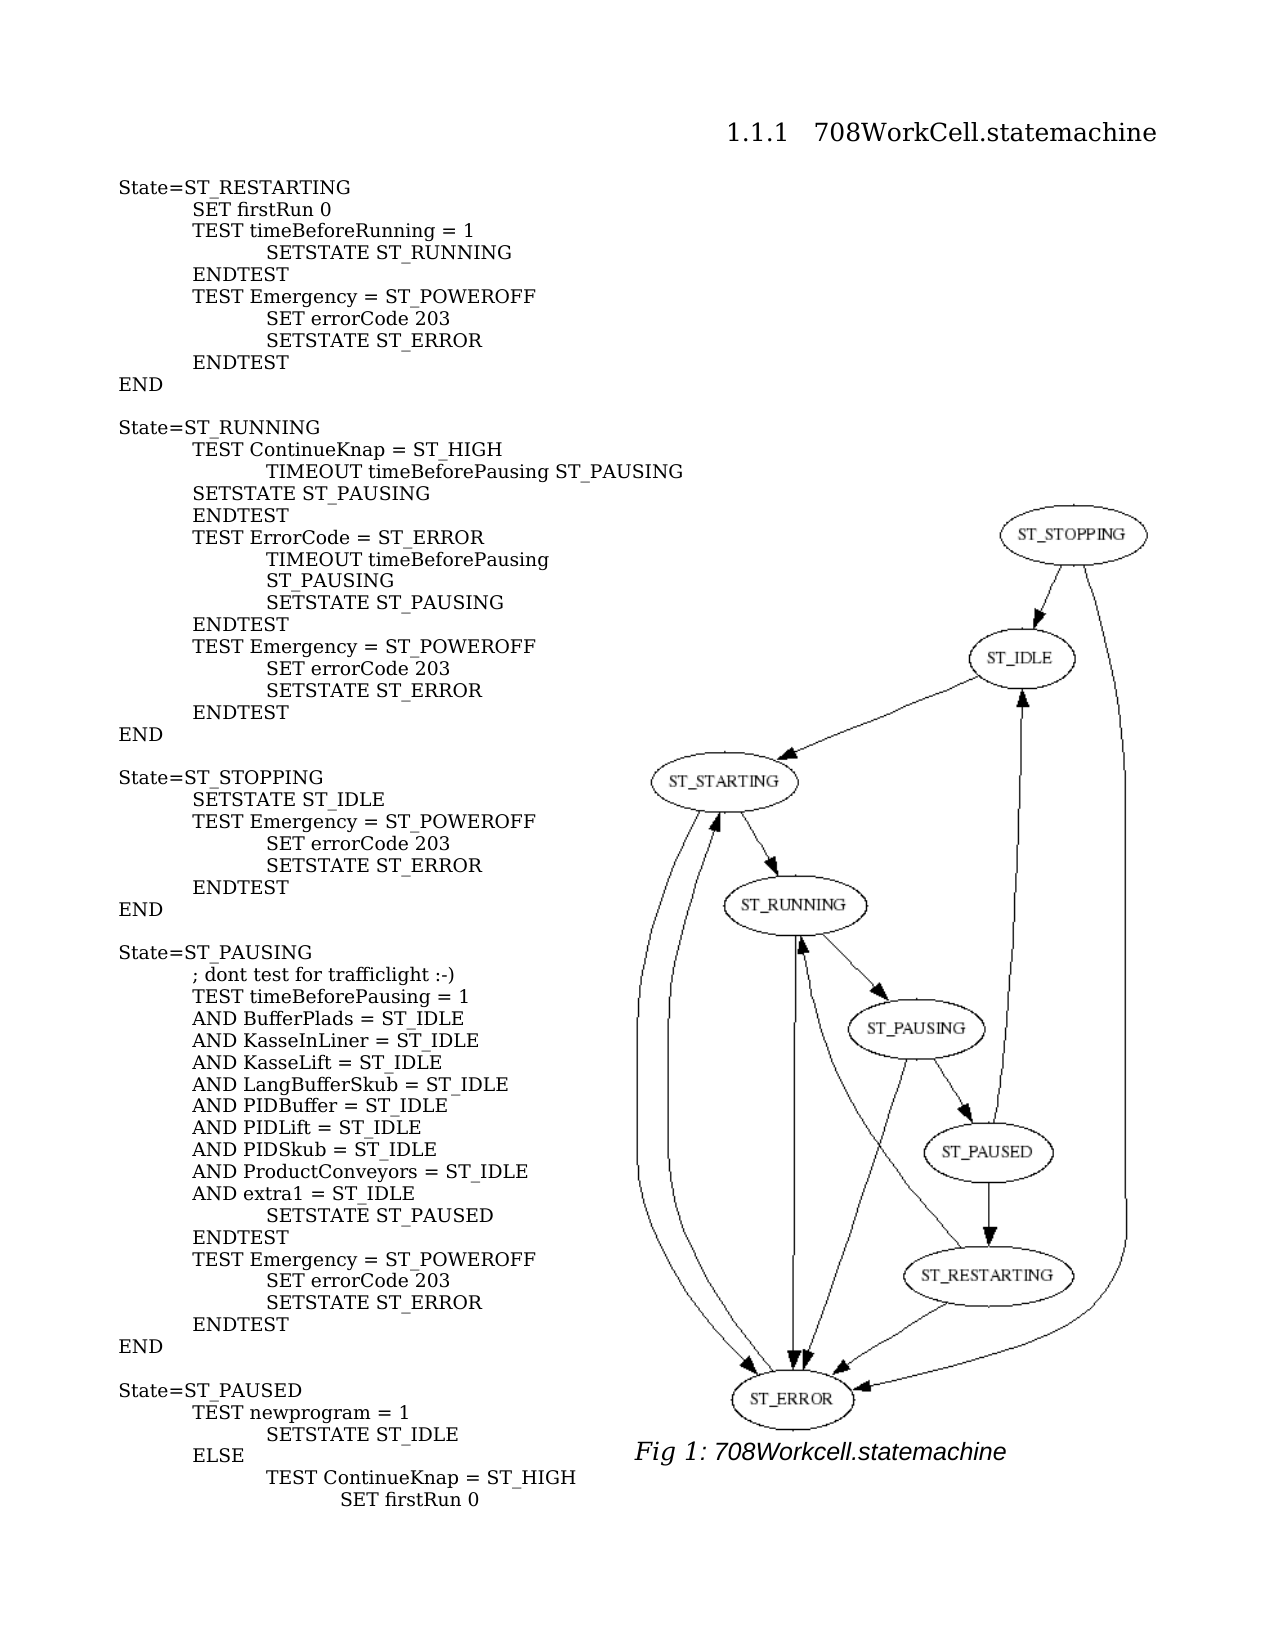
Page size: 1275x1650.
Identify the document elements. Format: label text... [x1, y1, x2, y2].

text AND ProductConveyors = ST_IDLE [118, 1161, 611, 1183]
text END [118, 374, 1157, 396]
text State=ST_RESTARTING [118, 177, 1157, 199]
text ENDTEST [118, 1227, 611, 1249]
text ENDTEST [118, 352, 1157, 374]
picture [611, 495, 1157, 1438]
text SET errorCode 203 [118, 833, 611, 855]
text TIMEOUT timeBeforePausing ST_PAUSING [118, 461, 1157, 483]
text ENDTEST [118, 702, 611, 724]
text TEST timeBeforePausing = 1 [118, 986, 611, 1008]
text ENDTEST [118, 264, 1157, 286]
text SET errorCode 203 [118, 1271, 611, 1292]
text State=ST_PAUSED [118, 1380, 611, 1402]
text AND KasseInLiner = ST_IDLE [118, 1030, 611, 1052]
text ENDTEST [118, 1314, 611, 1336]
text SETSTATE ST_ERROR [118, 855, 611, 877]
text SETSTATE ST_PAUSING [118, 592, 611, 614]
text Fig 1: 708Workcell.statemachine [634, 1438, 1144, 1467]
text AND PIDSkub = ST_IDLE [118, 1139, 611, 1161]
text State=ST_STOPPING [118, 767, 611, 789]
text TEST ContinueKnap = ST_HIGH [118, 439, 1157, 461]
text END [118, 899, 611, 921]
text SETSTATE ST_ERROR [118, 680, 611, 702]
text TEST ErrorCode = ST_ERROR [118, 527, 611, 549]
text SETSTATE ST_RUNNING [118, 242, 1157, 264]
text SET firstRun 0 [118, 1489, 1157, 1511]
text ELSE [118, 1446, 634, 1467]
text AND BufferPlads = ST_IDLE [118, 1008, 611, 1030]
text AND LangBufferSkub = ST_IDLE [118, 1074, 611, 1096]
text ENDTEST [118, 614, 611, 636]
text SET firstRun 0 [118, 199, 1157, 221]
text SETSTATE ST_ERROR [118, 1292, 611, 1314]
text TEST timeBeforeRunning = 1 [118, 221, 1157, 242]
text SETSTATE ST_PAUSED [118, 1205, 611, 1227]
text TIMEOUT timeBeforePausing ST_PAUSING [118, 549, 611, 592]
text SET errorCode 203 [118, 658, 611, 680]
text AND PIDLift = ST_IDLE [118, 1117, 611, 1139]
text SETSTATE ST_PAUSING [118, 483, 1157, 505]
text SET errorCode 203 [118, 308, 1157, 330]
text AND KasseLift = ST_IDLE [118, 1052, 611, 1074]
text ENDTEST [118, 505, 611, 527]
text ENDTEST [118, 877, 611, 899]
text [1144, 1446, 1157, 1467]
text TEST Emergency = ST_POWEROFF [118, 286, 1157, 308]
text State=ST_PAUSING [118, 942, 611, 964]
text END [118, 724, 611, 746]
text END [118, 1336, 611, 1358]
text SETSTATE ST_IDLE [118, 1424, 634, 1446]
text TEST newprogram = 1 [118, 1402, 611, 1424]
text TEST Emergency = ST_POWEROFF [118, 636, 611, 658]
text SETSTATE ST_ERROR [118, 330, 1157, 352]
text TEST Emergency = ST_POWEROFF [118, 811, 611, 833]
text ; dont test for trafficlight :-) [118, 964, 611, 986]
text AND extra1 = ST_IDLE [118, 1183, 611, 1205]
text SETSTATE ST_IDLE [118, 789, 611, 811]
text TEST ContinueKnap = ST_HIGH [118, 1467, 1157, 1489]
text State=ST_RUNNING [118, 417, 1157, 439]
text AND PIDBuffer = ST_IDLE [118, 1096, 611, 1117]
text TEST Emergency = ST_POWEROFF [118, 1249, 611, 1271]
